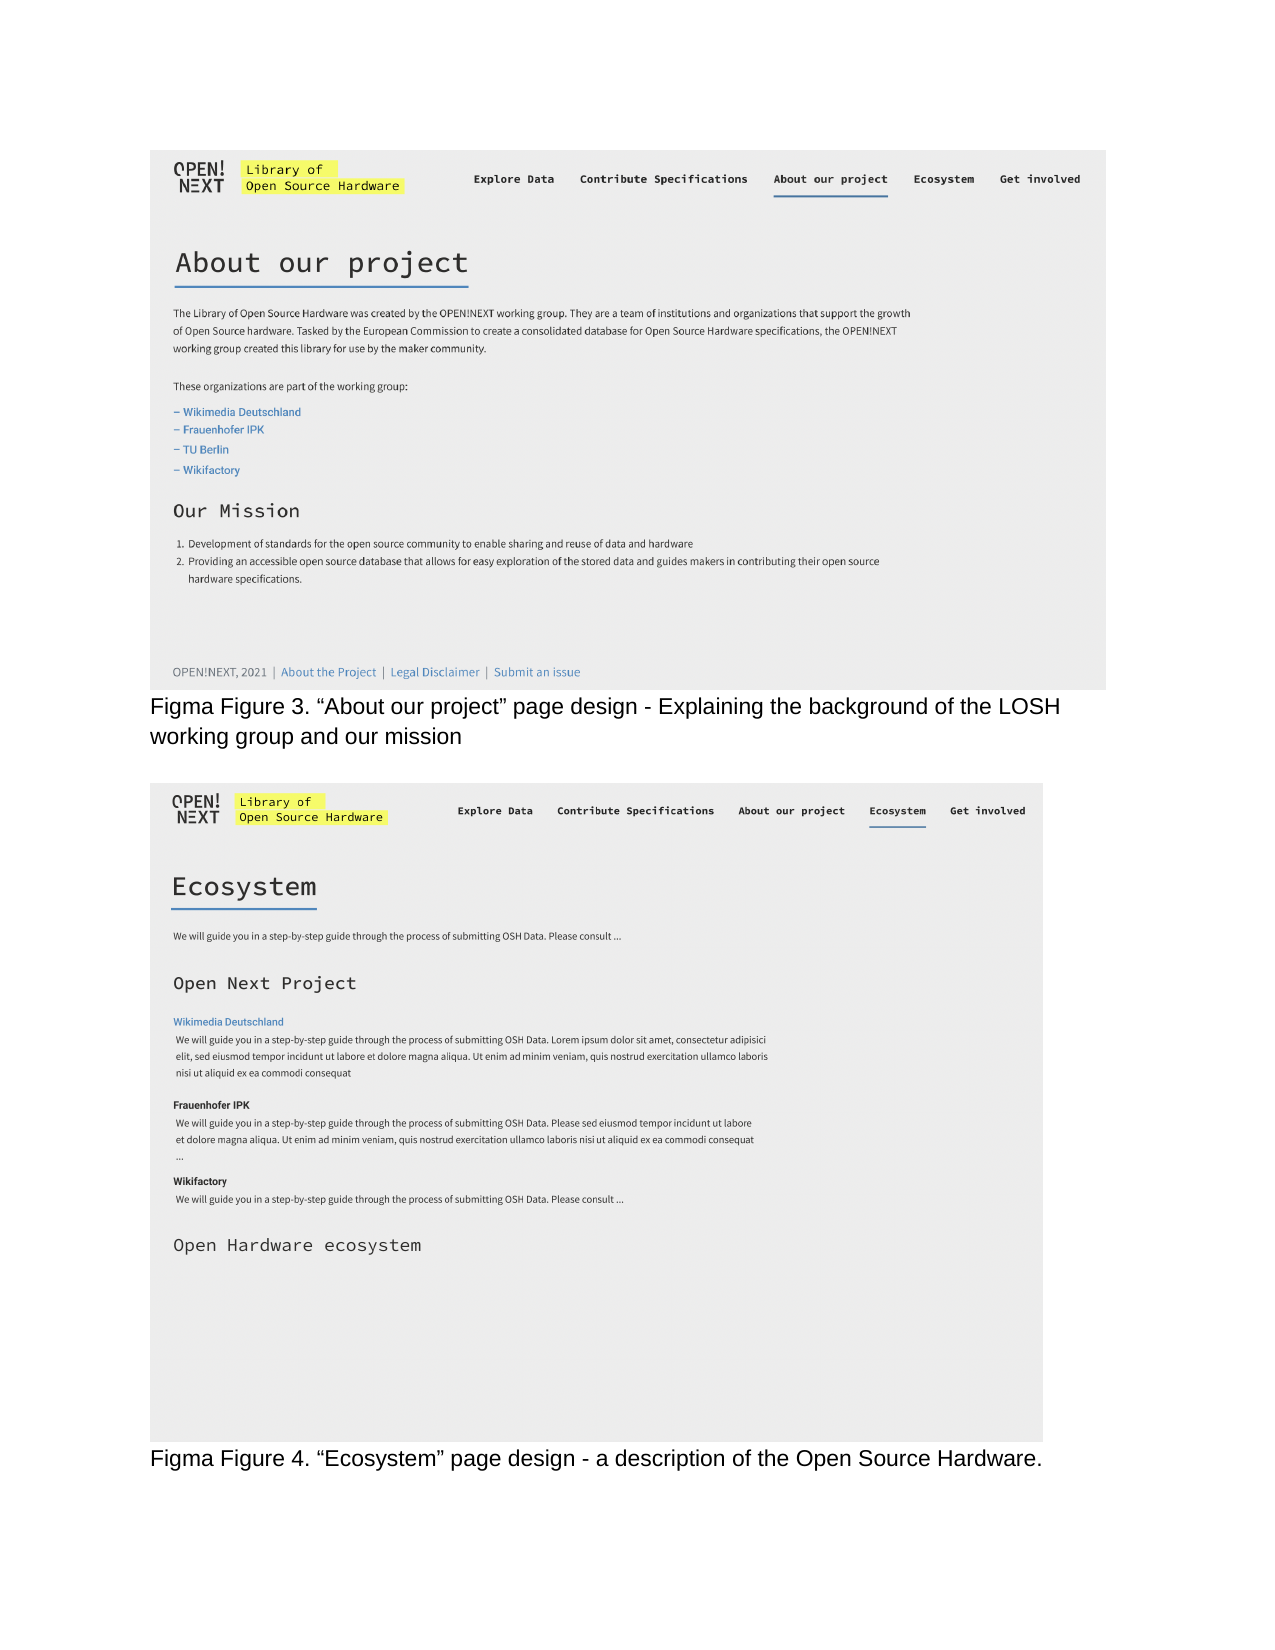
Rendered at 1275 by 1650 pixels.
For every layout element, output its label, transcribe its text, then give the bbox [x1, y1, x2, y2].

picture [150, 150, 1106, 690]
text Figma Figure 3. “About our project” page design - Explaining the background of the LOSH working group and our mission [150, 693, 1125, 749]
picture [150, 783, 1043, 1442]
text Figma Figure 4. “Ecosystem” page design - a description of the Open Source Hardware. [150, 1445, 1125, 1472]
